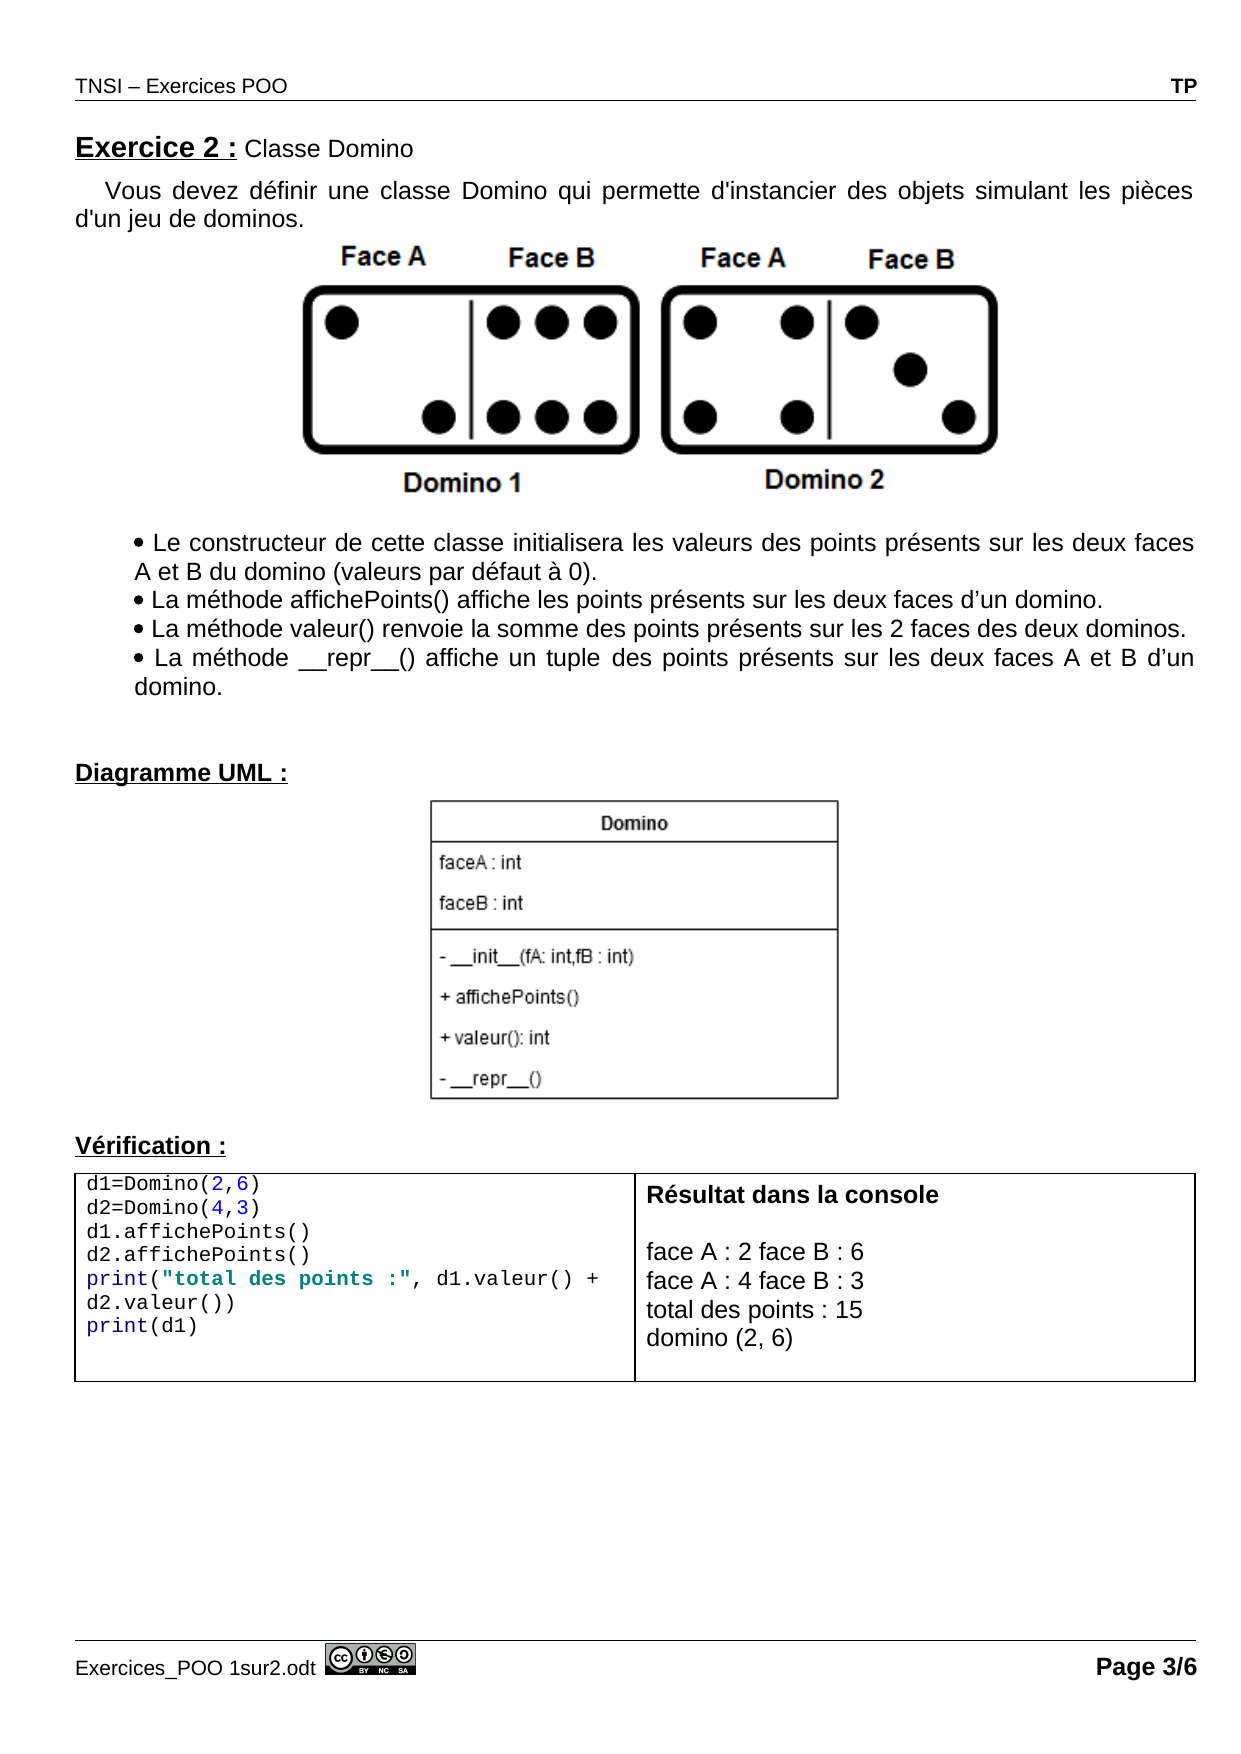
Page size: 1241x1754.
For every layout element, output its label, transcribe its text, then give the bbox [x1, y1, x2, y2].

text Vous devez définir une classe Domino qui permette d'instancier des objets simulant les pièces d'un jeu de dominos. [75, 176, 1196, 233]
picture [429, 799, 842, 1101]
text Vérification : [75, 1131, 1196, 1160]
list Le constructeur de cette classe initialisera les valeurs des points présents sur les deux faces A et B du domino (valeurs par défaut à 0). [134, 528, 1196, 585]
picture [295, 233, 1008, 499]
table_header Résultat dans la console face A : 2 face B : 6 face A : 4 face B : 3 total des points : 15 domino (2, 6) [636, 1174, 1194, 1381]
list La méthode valeur() renvoie la somme des points présents sur les 2 faces des deux dominos. [134, 614, 1196, 643]
table_header d1=Domino(2,6) d2=Domino(4,3) d1.affichePoints() d2.affichePoints() print("total des points :", d1.valeur() + d2.valeur()) print(d1) [76, 1174, 634, 1381]
list La méthode affichePoints() affiche les points présents sur les deux faces d’un domino. [134, 585, 1196, 614]
picture [325, 1643, 416, 1675]
text Diagramme UML : [75, 758, 1196, 787]
list La méthode __repr__() affiche un tuple des points présents sur les deux faces A et B d’un domino. [134, 643, 1196, 701]
text Exercice 2 : Classe Domino [75, 129, 1196, 163]
